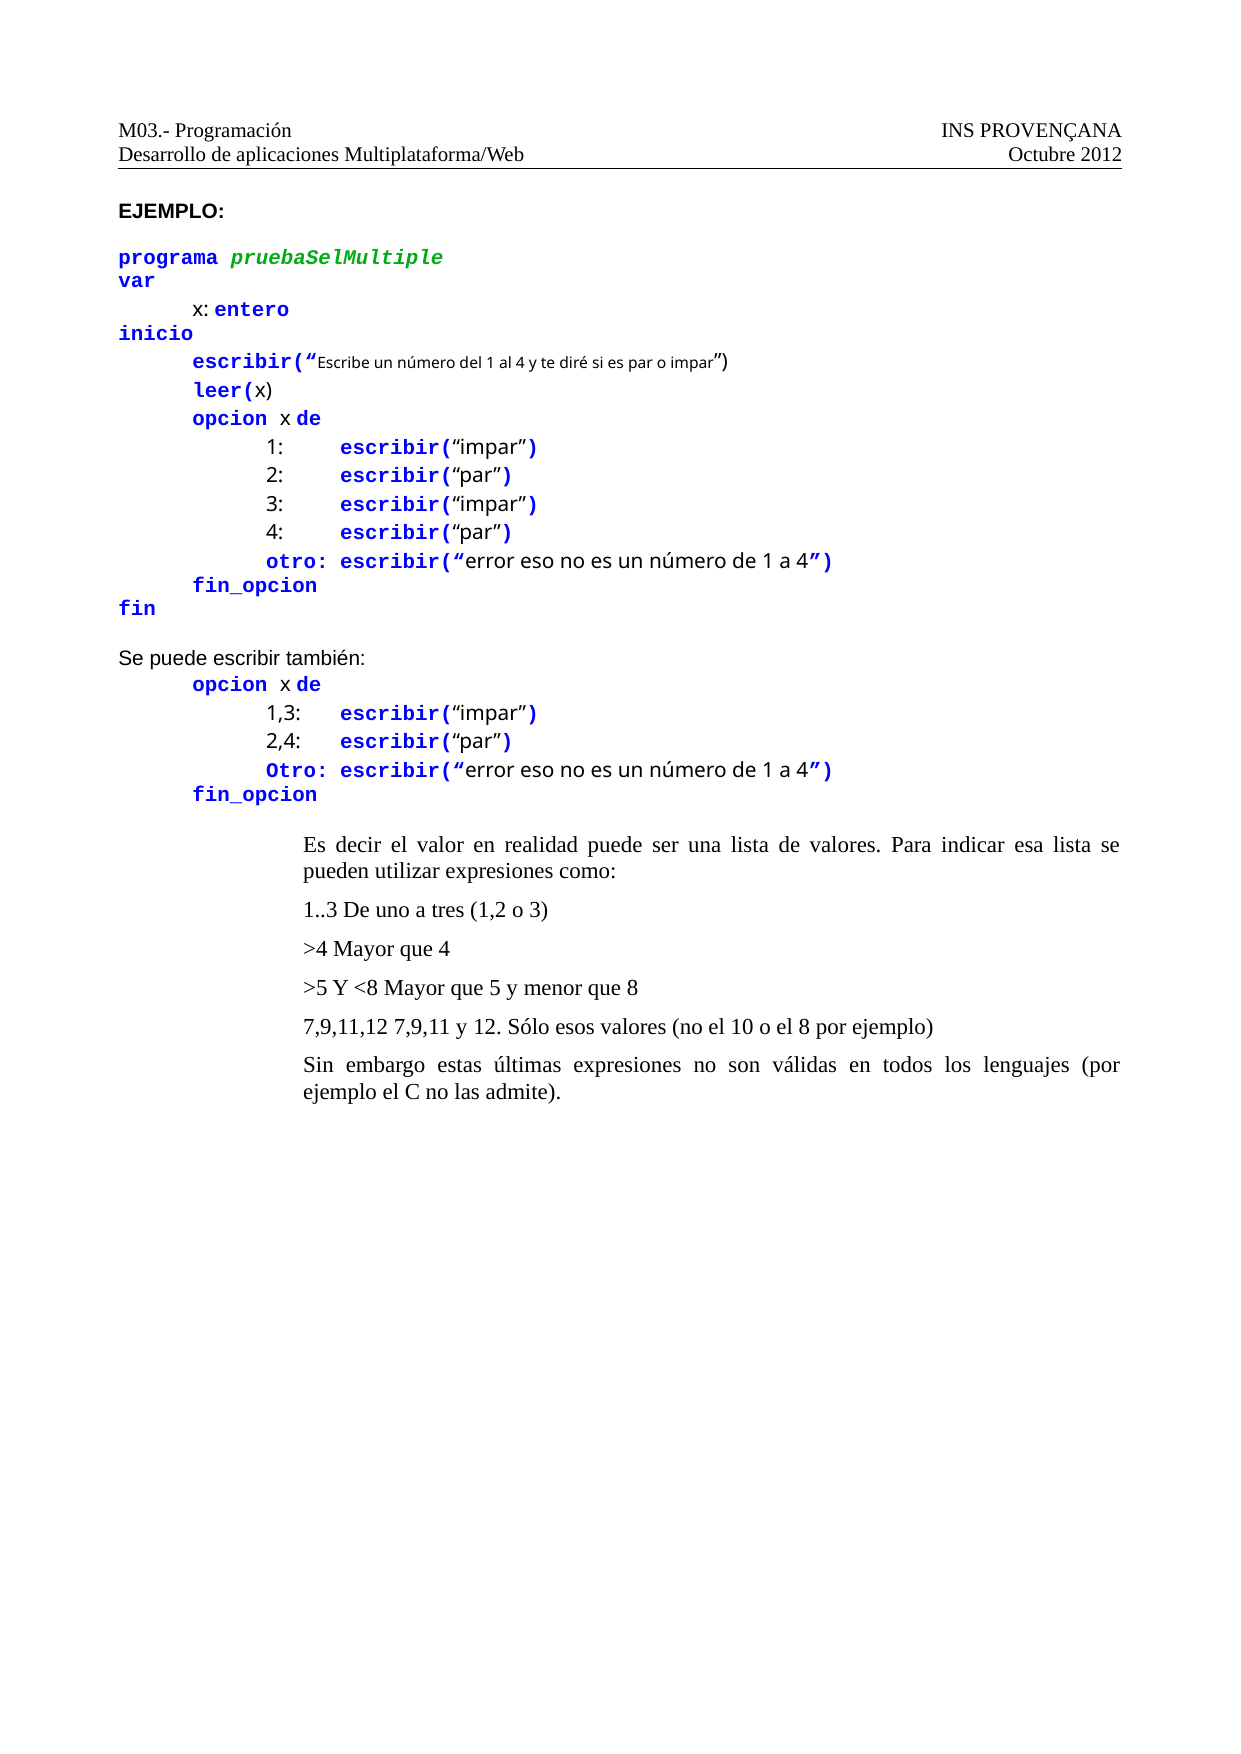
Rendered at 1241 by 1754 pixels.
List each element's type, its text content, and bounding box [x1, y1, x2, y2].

text x: entero [118, 294, 1122, 323]
text Es decir el valor en realidad puede ser una lista de valores. Para indicar esa lista se pueden utilizar expresiones como: [303, 831, 1122, 884]
text EJEMPLO: [118, 199, 1122, 223]
text 2,4: escribir(“par”) [192, 727, 1122, 755]
text 1,3: escribir(“impar”) [192, 698, 1122, 727]
text Se puede escribir también: [118, 646, 1122, 669]
text leer(x) [118, 375, 1122, 403]
text 4: escribir(“par”) [192, 517, 1122, 546]
text Otro: escribir(“error eso no es un número de 1 a 4”) [192, 755, 1122, 784]
text opcion x de [118, 403, 1122, 432]
text 1..3 De uno a tres (1,2 o 3) [303, 896, 1122, 922]
text escribir(“Escribe un número del 1 al 4 y te diré si es par o impar”) [118, 346, 1122, 375]
text 3: escribir(“impar”) [192, 489, 1122, 517]
text 1: escribir(“impar”) [192, 432, 1122, 460]
text Sin embargo estas últimas expresiones no son válidas en todos los lenguajes (por ejemplo el C no las admite). [303, 1052, 1122, 1104]
text >4 Mayor que 4 [303, 935, 1122, 961]
text 7,9,11,12 7,9,11 y 12. Sólo esos valores (no el 10 o el 8 por ejemplo) [303, 1013, 1122, 1039]
text fin [118, 598, 1122, 622]
text var [118, 270, 1122, 294]
text programa pruebaSelMultiple [118, 247, 1122, 270]
text fin_opcion [118, 574, 1122, 598]
text fin_opcion [118, 784, 1122, 807]
text 2: escribir(“par”) [192, 460, 1122, 489]
text opcion x de [118, 669, 1122, 698]
text inicio [118, 323, 1122, 346]
text >5 Y <8 Mayor que 5 y menor que 8 [303, 974, 1122, 1000]
text otro: escribir(“error eso no es un número de 1 a 4”) [192, 546, 1122, 574]
